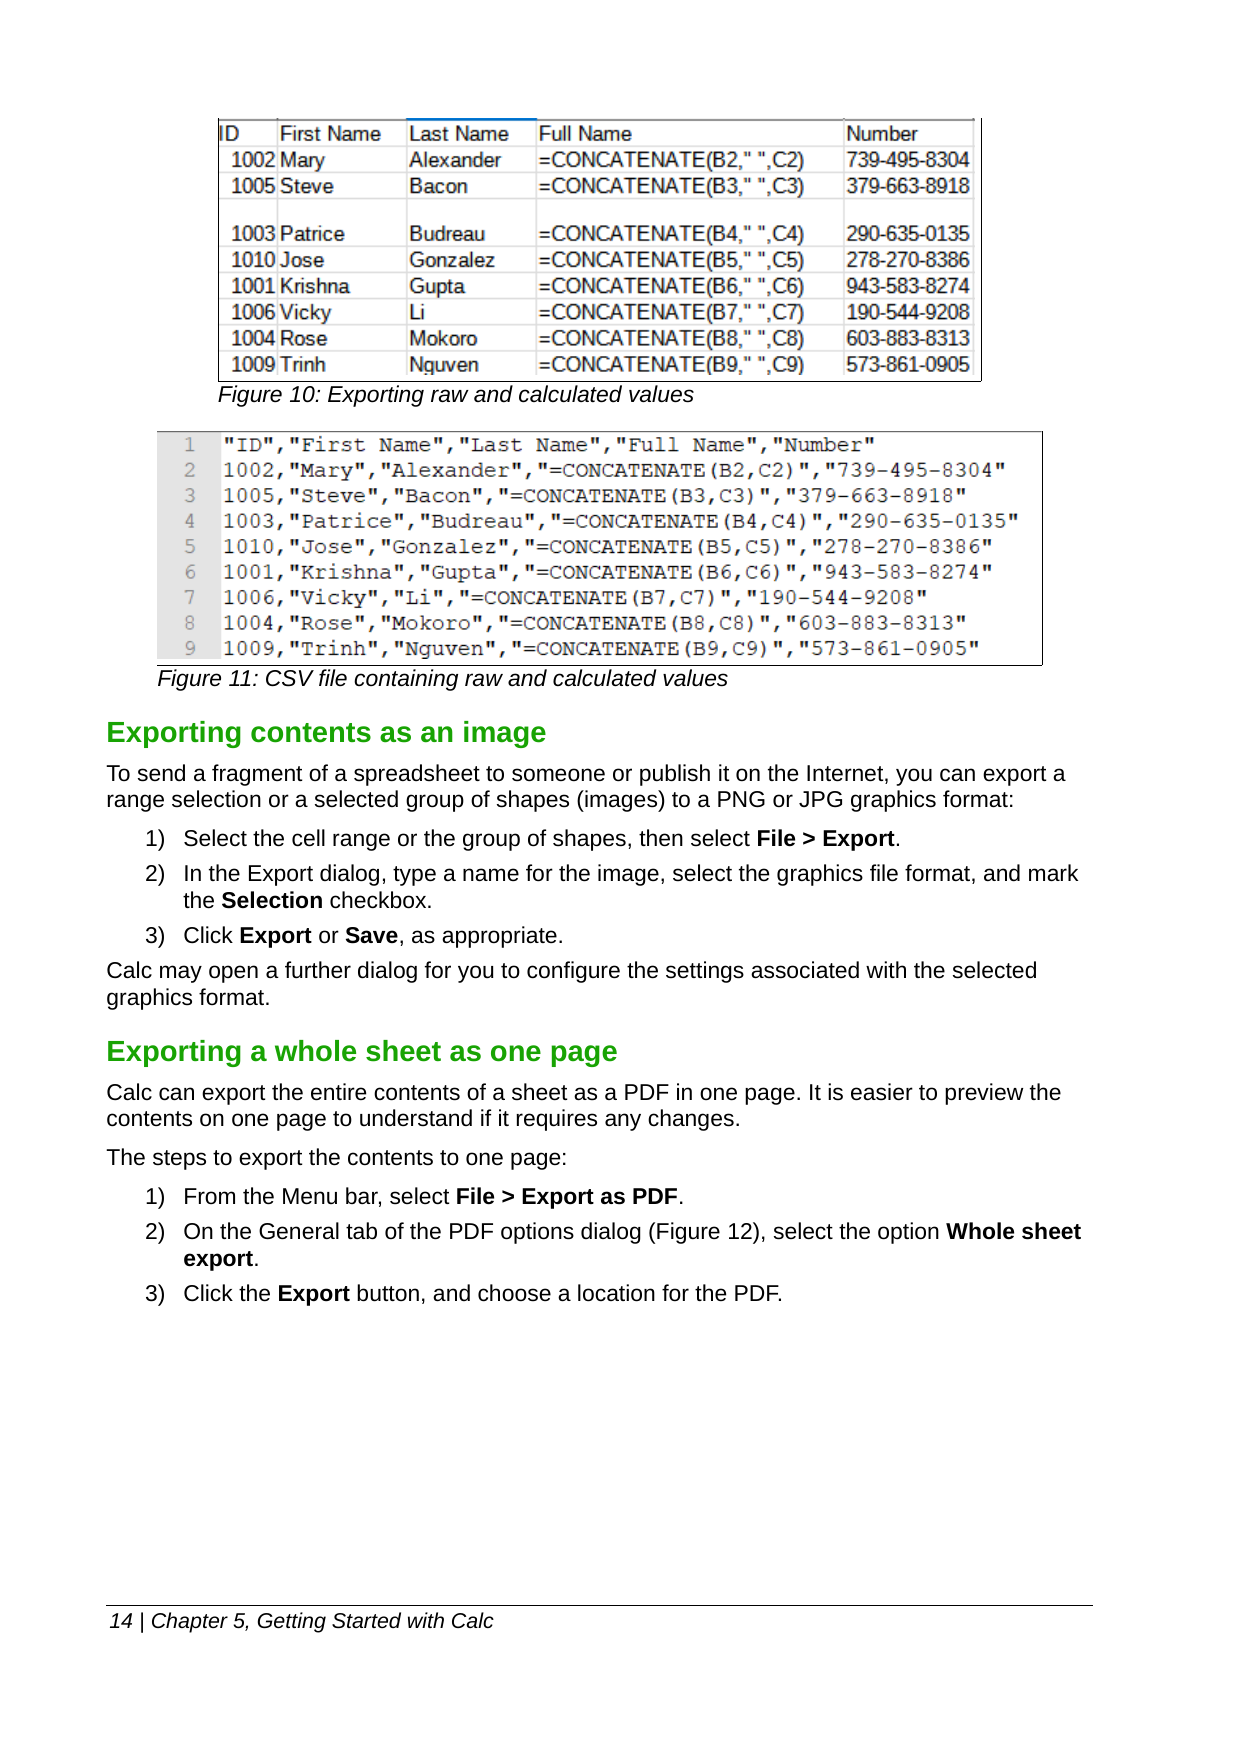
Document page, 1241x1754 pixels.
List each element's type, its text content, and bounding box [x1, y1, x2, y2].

text Figure 11: CSV file containing raw and calculated values [157, 666, 1042, 691]
text [219, 118, 981, 381]
subtitle Exporting contents as an image [106, 715, 1093, 748]
text [157, 659, 1042, 665]
text Figure 10: Exporting raw and calculated values [218, 382, 981, 407]
list In the Export dialog, type a name for the image, select the graphics file format, and mark the Selection checkbox. [165, 860, 1093, 913]
picture [219, 118, 975, 375]
text Calc may open a further dialog for you to configure the settings associated with the selected graphics format. [106, 957, 1093, 1010]
list To send a fragment of a spreadsheet to someone or publish it on the Internet, you can export a range selection or a selected group of shapes (images) to a PNG or JPG graphics format: [106, 760, 1093, 813]
list Select the cell range or the group of shapes, then select File > Export. [165, 825, 1093, 852]
list Click the Export button, and choose a location for the PDF. [165, 1280, 1093, 1306]
list Click Export or Save, as appropriate. [165, 922, 1093, 948]
list From the Menu bar, select File > Export as PDF. [165, 1183, 1093, 1209]
text Calc can export the entire contents of a sheet as a PDF in one page. It is easier to preview the contents on one page to understand if it requires any changes. [106, 1079, 1093, 1132]
text The steps to export the contents to one page: [106, 1144, 1093, 1170]
list On the General tab of the PDF options dialog (Figure 12), select the option Whole sheet export. [165, 1218, 1093, 1271]
picture [157, 431, 1042, 659]
subtitle Exporting a whole sheet as one page [106, 1033, 1093, 1067]
